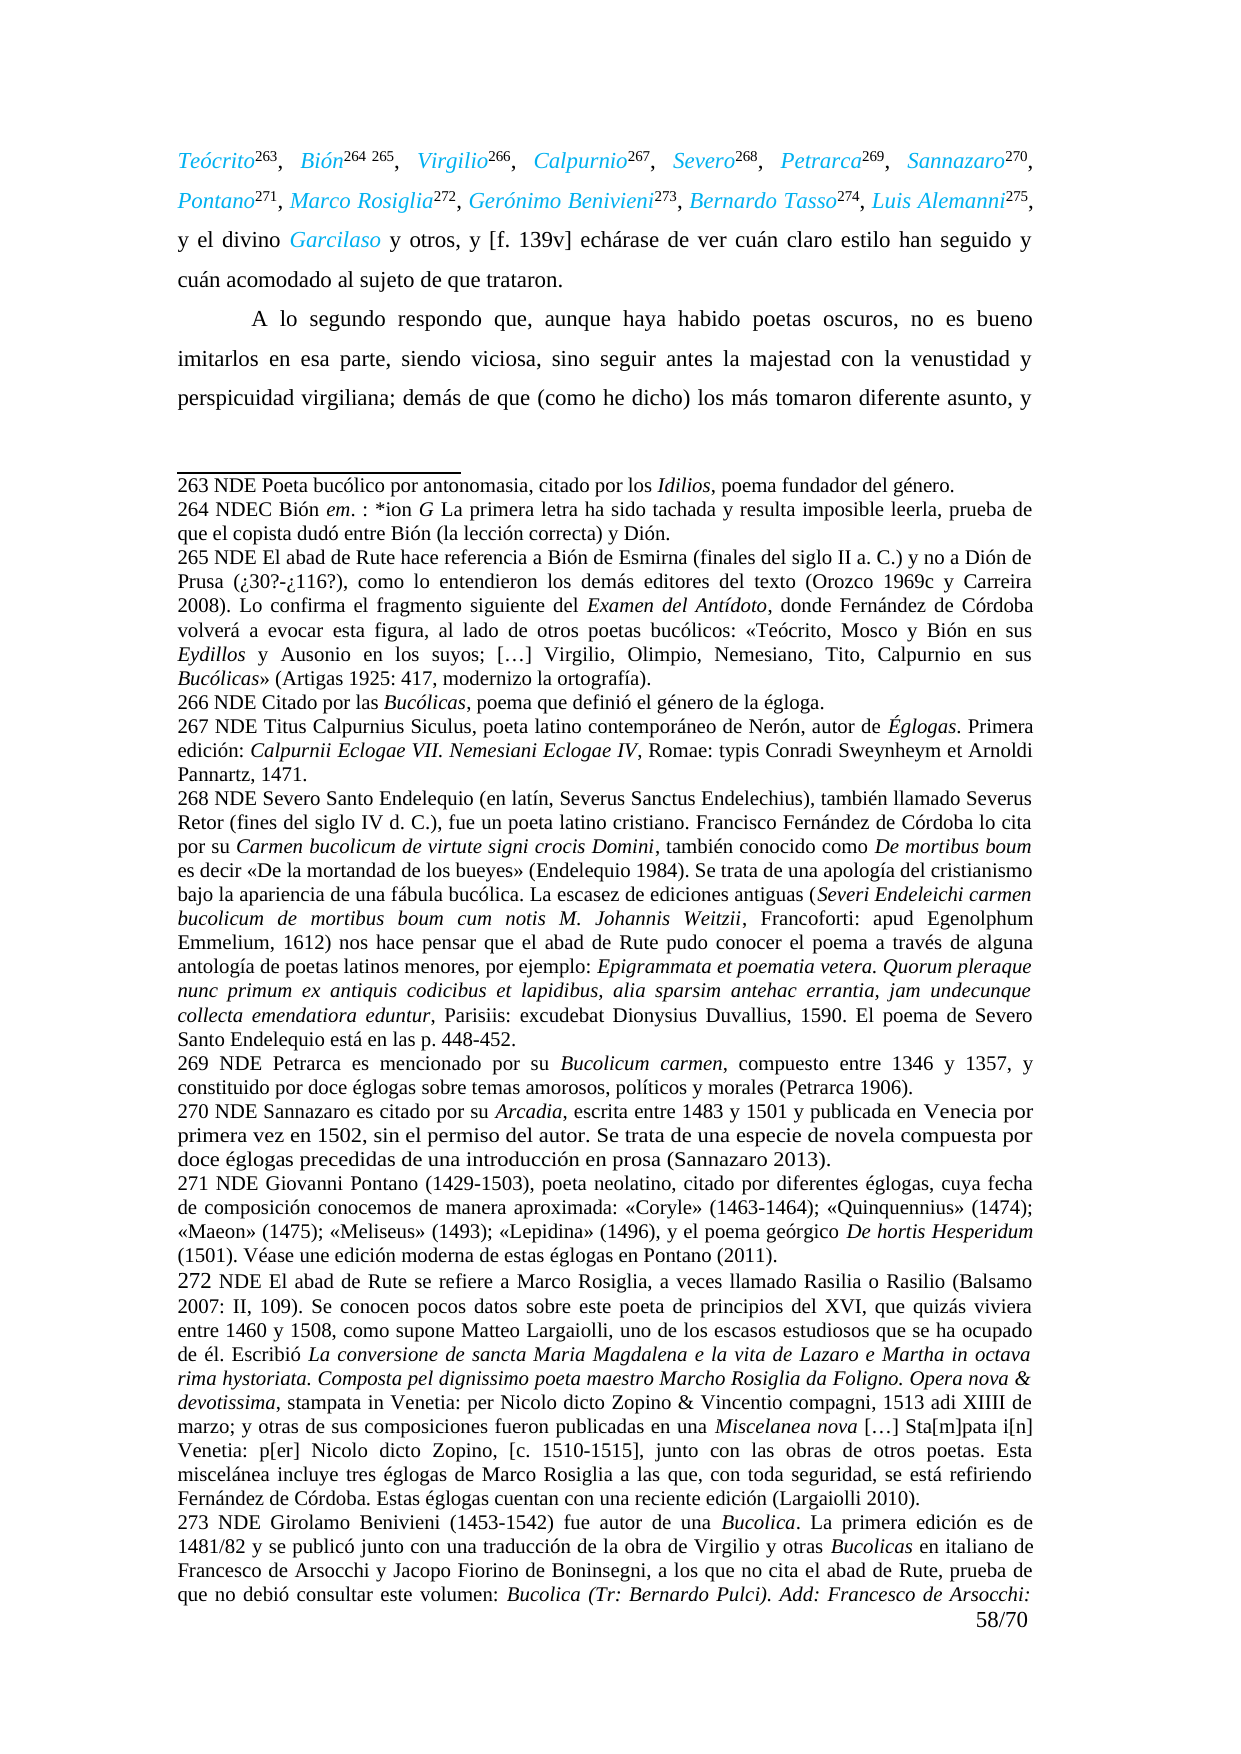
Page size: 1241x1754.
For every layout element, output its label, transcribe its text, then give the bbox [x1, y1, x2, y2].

text NDE Giovanni Pontano (1429-1503), poeta neolatino, citado por diferentes églogas, cuya fecha de composición conocemos de manera aproximada: «Coryle» (1463-1464); «Quinquennius» (1474); «Maeon» (1475); «Meliseus» (1493); «Lepidina» (1496), y el poema geórgico De hortis Hesperidum (1501). Véase une edición moderna de estas églogas en Pontano (2011). [177, 1171, 1034, 1267]
text NDE Citado por las Bucólicas, poema que definió el género de la égloga. [177, 690, 1034, 714]
text NDE Poeta bucólico por antonomasia, citado por los Idilios, poema fundador del género. [177, 473, 1034, 497]
text NDE Titus Calpurnius Siculus, poeta latino contemporáneo de Nerón, autor de Églogas. Primera edición: Calpurnii Eclogae VII. Nemesiani Eclogae IV, Romae: typis Conradi Sweynheym et Arnoldi Pannartz, 1471. [177, 714, 1034, 786]
text NDE Petrarca es mencionado por su Bucolicum carmen, compuesto entre 1346 y 1357, y constituido por doce églogas sobre temas amorosos, políticos y morales (Petrarca 1906). [177, 1051, 1034, 1099]
text A lo segundo respondo que, aunque haya habido poetas oscuros, no es bueno imitarlos en esa parte, siendo viciosa, sino seguir antes la majestad con la venustidad y perspicuidad virgiliana; demás de que (como he dicho) los más tomaron diferente asunto, y en quien es la oscuridad menos culpable, naciendo de afectar grandeza, como los heroicos Valerio Flaco, Estacio Papinio, aunque también en el primero es notado de duro el estilo. Escalígero el padre: Est autem omnino duriusculus: penitus vero nudus gratiarum comitate . Opondránme a Persio satírico los que buscaren patrocinio a la oscuridad, pero miren cuál le pone el mismo Escalígero: Persii vero stilus morosus, et ille ineptus, qui cum legi vellet quae scripsisset, intelligi noluit quae legerentur . [177, 306, 1034, 411]
text NDE Girolamo Benivieni (1453-1542) fue autor de una Bucolica. La primera edición es de 1481/82 y se publicó junto con una traducción de la obra de Virgilio y otras Bucolicas en italiano de Francesco de Arsocchi y Jacopo Fiorino de Boninsegni, a los que no cita el abad de Rute, prueba de que no debió consultar este volumen: Bucolica (Tr: Bernardo Pulci). Add: Francesco de Arsocchi: [177, 1510, 1034, 1606]
text enseñanza no poco repetida de Horacio en su Arte, ni olvidada de Jerónimo Vida en la suya . Divinamente enseña esto Fracastoro en el diálogo Naugerio, sive de Poetica: Sicut enim vestis aurea, quamquam per se pulcherrima sit, apposita tamen rustico non modo decorem et ornatum non afferet, sed risum concitabit magis; ita et si rebus comicis majestatem heroicam addas, omnia facies indecora. Hac ergo concinnitate et convenientia si omnia scribas, et comedia, et lyrica, et alia [partes erunt poeticae]. Mírense los que han escrito semejantes materias, antiguos y modernos, griegos, latinos, toscanos, españoles: Teócrito, Bión , Virgilio, Calpurnio, Severo, Petrarca, Sannazaro, Pontano, Marco Rosiglia, Gerónimo Benivieni, Bernardo Tasso, Luis Alemanni, y el divino Garcilaso y otros, y [f. 139v] echárase de ver cuán claro estilo han seguido y cuán acomodado al sujeto de que trataron. [177, 148, 1034, 292]
text NDE Sannazaro es citado por su Arcadia, escrita entre 1483 y 1501 y publicada en Venecia por primera vez en 1502, sin el permiso del autor. Se trata de una especie de novela compuesta por doce églogas precedidas de una introducción en prosa (Sannazaro 2013). [177, 1099, 1034, 1171]
text NDE El abad de Rute hace referencia a Bión de Esmirna (finales del siglo II a. C.) y no a Dión de Prusa (¿30?-¿116?), como lo entendieron los demás editores del texto (Orozco 1969c y Carreira 2008). Lo confirma el fragmento siguiente del Examen del Antídoto, donde Fernández de Córdoba volverá a evocar esta figura, al lado de otros poetas bucólicos: «Teócrito, Mosco y Bión en sus Eydillos y Ausonio en los suyos; […] Virgilio, Olimpio, Nemesiano, Tito, Calpurnio en sus Bucólicas» (Artigas 1925: 417, modernizo la ortografía). [177, 545, 1034, 690]
text NDE Severo Santo Endelequio (en latín, Severus Sanctus Endelechius), también llamado Severus Retor (fines del siglo IV d. C.), fue un poeta latino cristiano. Francisco Fernández de Córdoba lo cita por su Carmen bucolicum de virtute signi crocis Domini, también conocido como De mortibus boum es decir «De la mortandad de los bueyes» (Endelequio 1984). Se trata de una apología del cristianismo bajo la apariencia de una fábula bucólica. La escasez de ediciones antiguas (Severi Endeleichi carmen bucolicum de mortibus boum cum notis M. Johannis Weitzii, Francoforti: apud Egenolphum Emmelium, 1612) nos hace pensar que el abad de Rute pudo conocer el poema a través de alguna antología de poetas latinos menores, por ejemplo: Epigrammata et poematia vetera. Quorum pleraque nunc primum ex antiquis codicibus et lapidibus, alia sparsim antehac errantia, jam undecunque collecta emendatiora eduntur, Parisiis: excudebat Dionysius Duvallius, 1590. El poema de Severo Santo Endelequio está en las p. 448-452. [177, 786, 1034, 1051]
text NDE El abad de Rute se refiere a Marco Rosiglia, a veces llamado Rasilia o Rasilio (Balsamo 2007: II, 109). Se conocen pocos datos sobre este poeta de principios del XVI, que quizás viviera entre 1460 y 1508, como supone Matteo Largaiolli, uno de los escasos estudiosos que se ha ocupado de él. Escribió La conversione de sancta Maria Magdalena e la vita de Lazaro e Martha in octava rima hystoriata. Composta pel dignissimo poeta maestro Marcho Rosiglia da Foligno. Opera nova & devotissima, stampata in Venetia: per Nicolo dicto Zopino & Vincentio compagni, 1513 adi XIIII de marzo; y otras de sus composiciones fueron publicadas en una Miscelanea nova […] Sta[m]pata i[n] Venetia: p[er] Nicolo dicto Zopino, [c. 1510-1515], junto con las obras de otros poetas. Esta miscelánea incluye tres églogas de Marco Rosiglia a las que, con toda seguridad, se está refiriendo Fernández de Córdoba. Estas églogas cuentan con una reciente edición (Largaiolli 2010). [177, 1267, 1034, 1510]
text NDEC Bión em. : *ion G La primera letra ha sido tachada y resulta imposible leerla, prueba de que el copista dudó entre Bión (la lección correcta) y Dión. [177, 497, 1034, 545]
